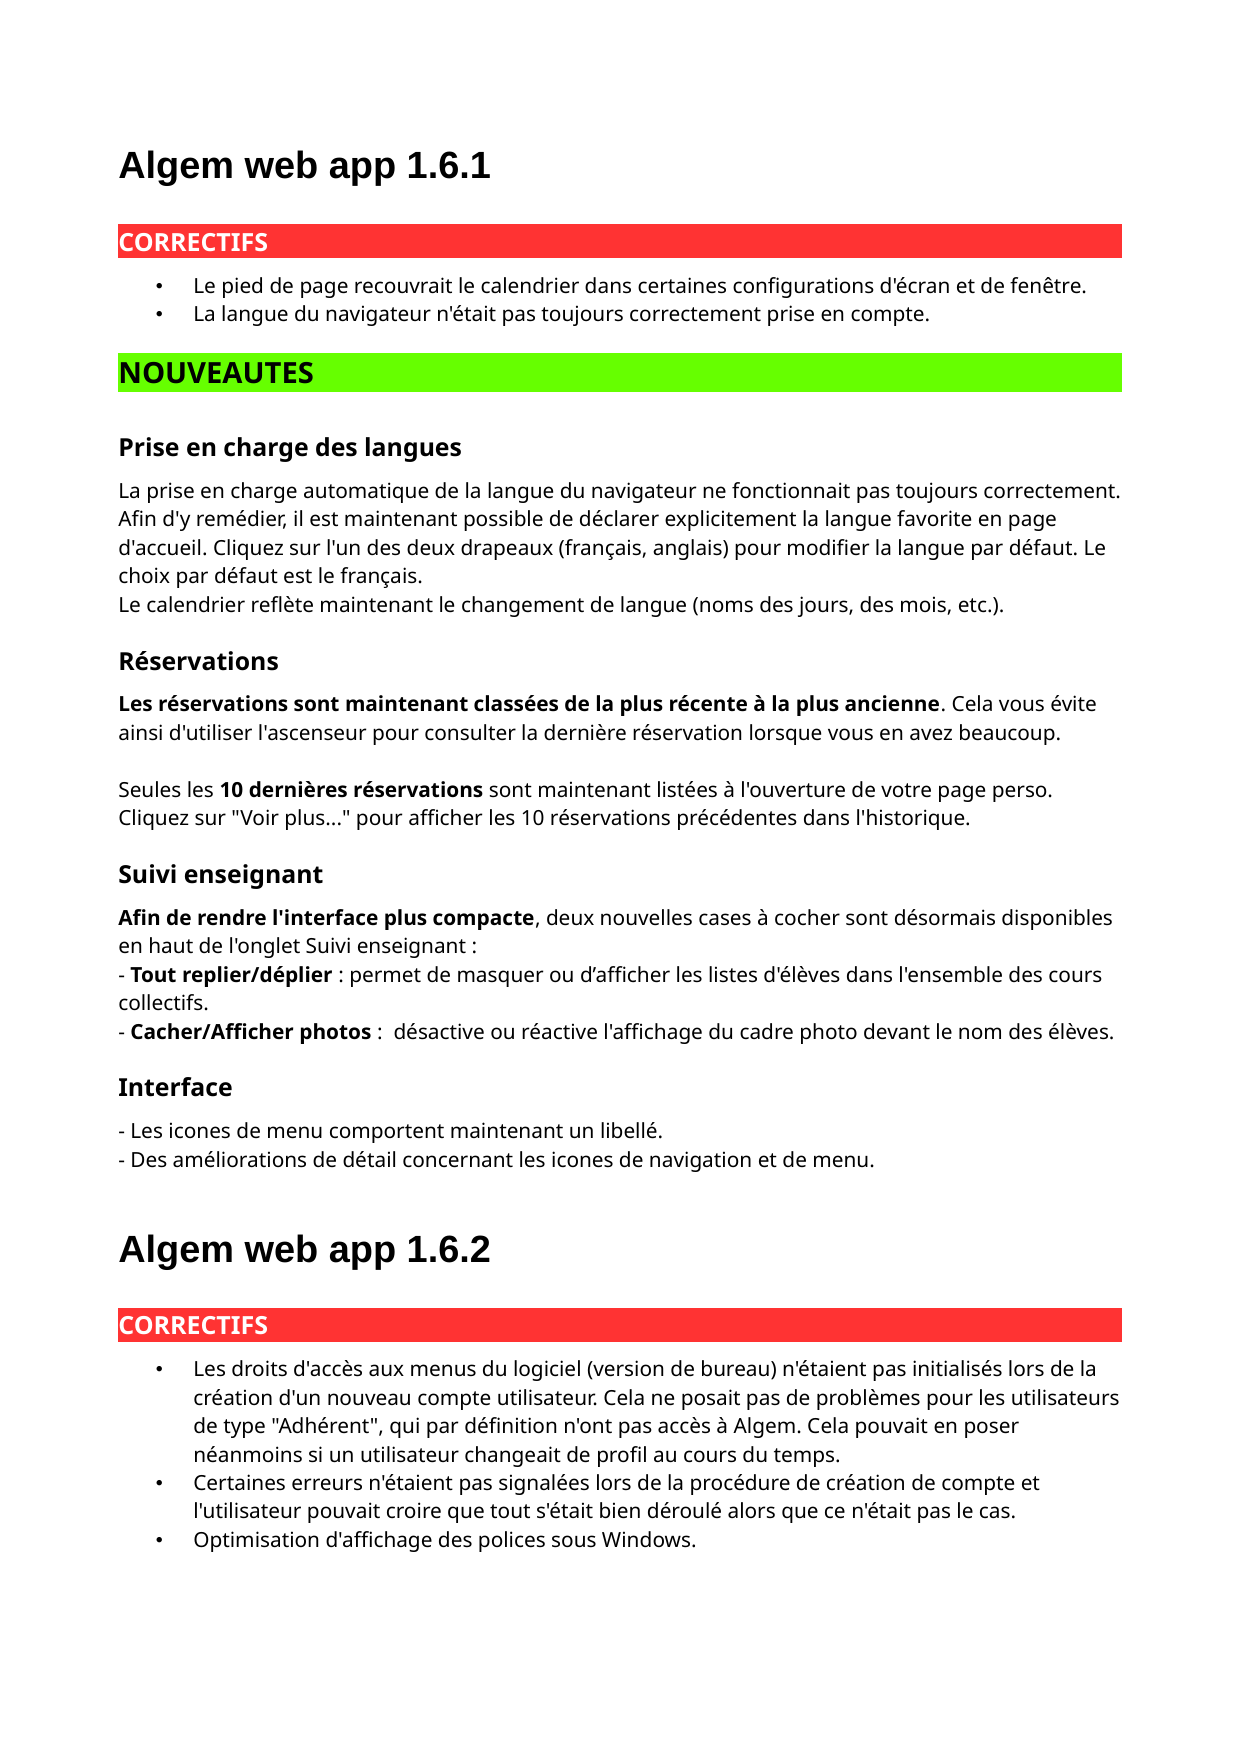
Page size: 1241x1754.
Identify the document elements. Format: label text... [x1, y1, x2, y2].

subtitle Algem web app 1.6.1 [118, 143, 1122, 187]
subtitle Algem web app 1.6.2 [118, 1227, 1122, 1270]
text La prise en charge automatique de la langue du navigateur ne fonctionnait pas toujours correctement. Afin d'y remédier, il est maintenant possible de déclarer explicitement la langue favorite en page d'accueil. Cliquez sur l'un des deux drapeaux (français, anglais) pour modifier la langue par défaut. Le choix par défaut est le français. [118, 476, 1122, 590]
subtitle Prise en charge des langues [118, 430, 1122, 464]
subtitle Suivi enseignant [118, 857, 1122, 891]
text Afin de rendre l'interface plus compacte, deux nouvelles cases à cocher sont désormais disponibles en haut de l'onglet Suivi enseignant : [118, 903, 1122, 960]
text Seules les 10 dernières réservations sont maintenant listées à l'ouverture de votre page perso. Cliquez sur "Voir plus..." pour afficher les 10 réservations précédentes dans l'historique. [118, 775, 1122, 832]
list Certaines erreurs n'étaient pas signalées lors de la procédure de création de compte et l'utilisateur pouvait croire que tout s'était bien déroulé alors que ce n'était pas le cas. [156, 1468, 1122, 1525]
text Les réservations sont maintenant classées de la plus récente à la plus ancienne. Cela vous évite ainsi d'utiliser l'ascenseur pour consulter la dernière réservation lorsque vous en avez beaucoup. [118, 689, 1122, 746]
list Optimisation d'affichage des polices sous Windows. [156, 1525, 1122, 1553]
list Les droits d'accès aux menus du logiciel (version de bureau) n'étaient pas initialisés lors de la création d'un nouveau compte utilisateur. Cela ne posait pas de problèmes pour les utilisateurs de type "Adhérent", qui par définition n'ont pas accès à Algem. Cela pouvait en poser néanmoins si un utilisateur changeait de profil au cours du temps. [156, 1354, 1122, 1468]
text CORRECTIFS [118, 224, 1122, 258]
text - Cacher/Afficher photos : désactive ou réactive l'affichage du cadre photo devant le nom des élèves. [118, 1017, 1122, 1045]
list La langue du navigateur n'était pas toujours correctement prise en compte. [156, 299, 1122, 328]
text - Des améliorations de détail concernant les icones de navigation et de menu. [118, 1145, 1122, 1173]
list Le pied de page recouvrait le calendrier dans certaines configurations d'écran et de fenêtre. [156, 271, 1122, 299]
subtitle Réservations [118, 643, 1122, 677]
text Le calendrier reflète maintenant le changement de langue (noms des jours, des mois, etc.). [118, 590, 1122, 618]
subtitle Interface [118, 1070, 1122, 1104]
subtitle NOUVEAUTES [118, 353, 1122, 392]
text - Tout replier/déplier : permet de masquer ou d’afficher les listes d'élèves dans l'ensemble des cours collectifs. [118, 960, 1122, 1017]
text CORRECTIFS [118, 1308, 1122, 1342]
text - Les icones de menu comportent maintenant un libellé. [118, 1116, 1122, 1145]
